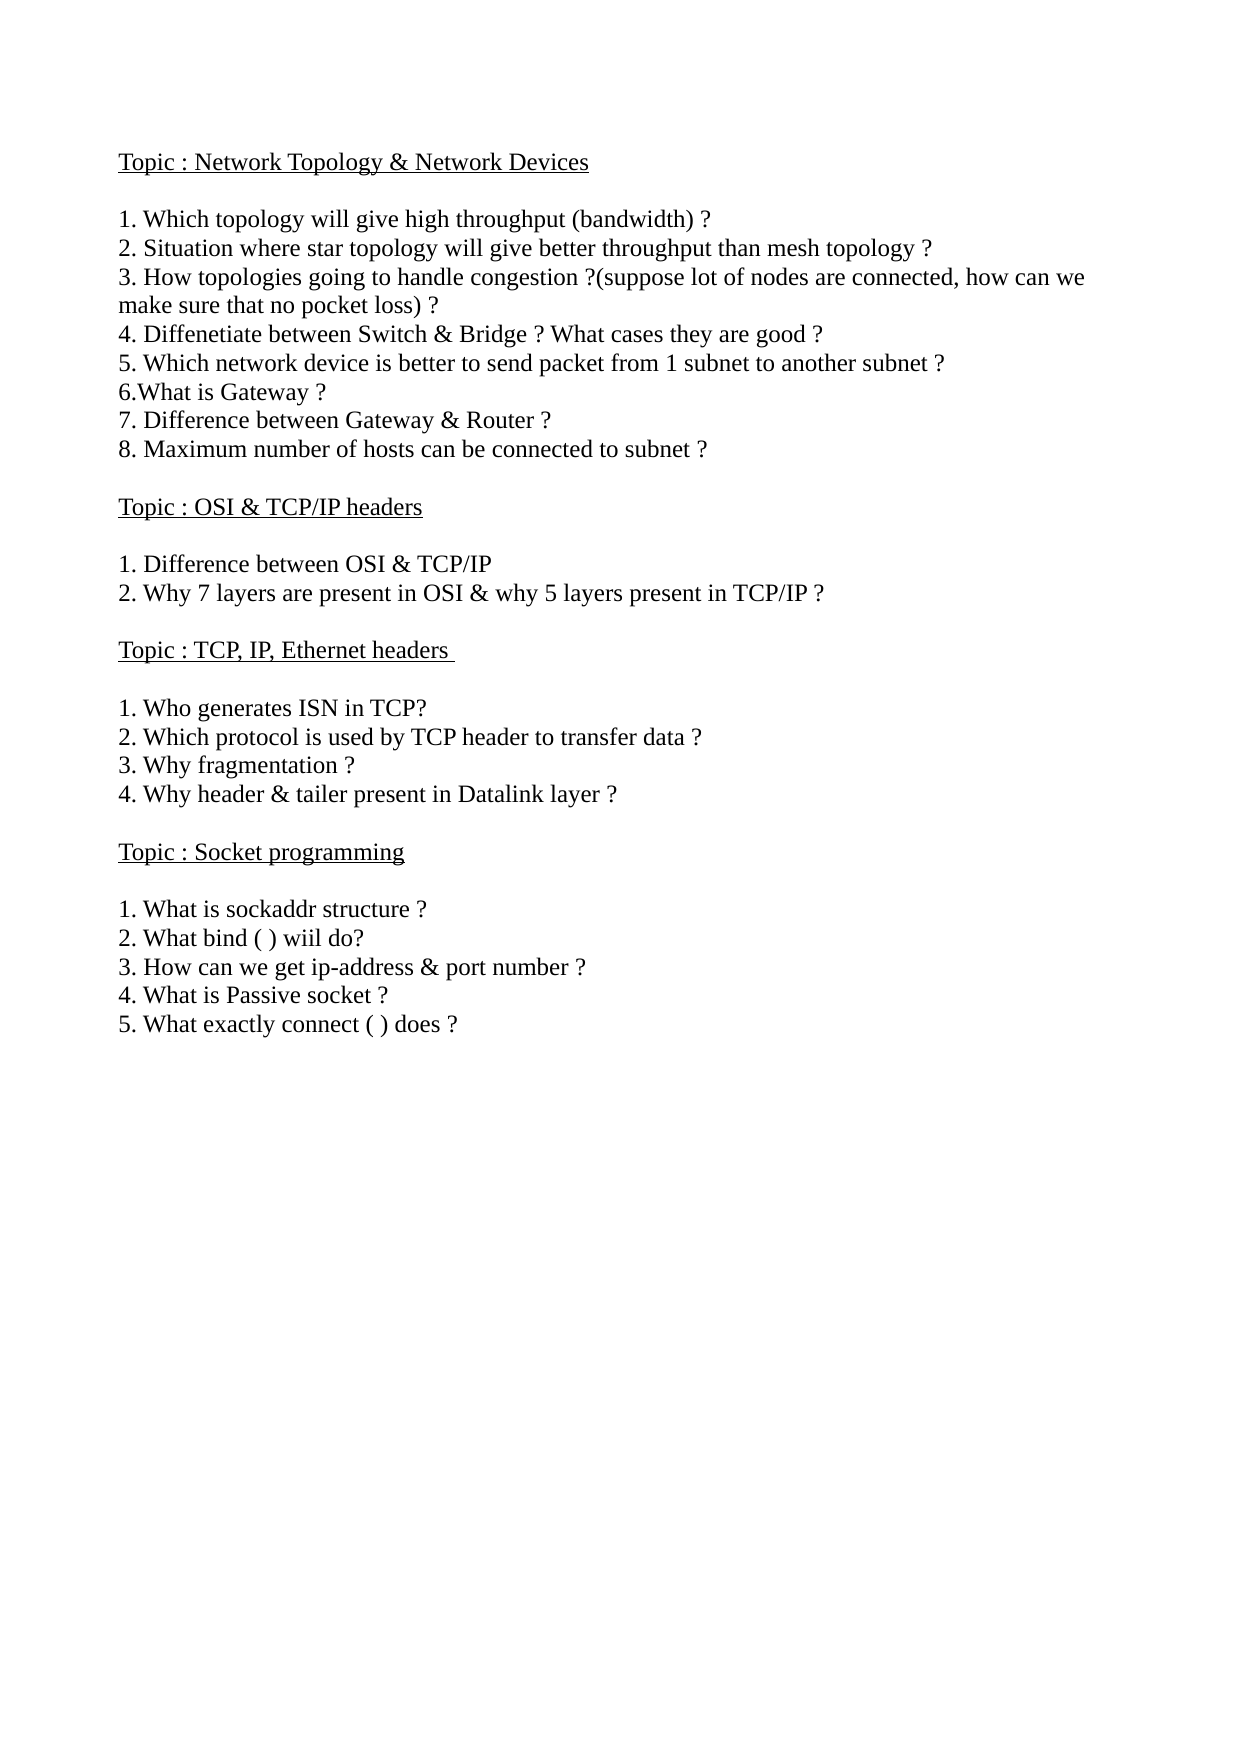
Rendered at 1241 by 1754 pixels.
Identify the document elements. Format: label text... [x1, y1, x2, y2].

text 2. What bind ( ) wiil do? [118, 923, 1122, 952]
text Topic : OSI & TCP/IP headers [118, 492, 1122, 521]
text 7. Difference between Gateway & Router ? [118, 406, 1122, 434]
text 1. What is sockaddr structure ? [118, 894, 1122, 923]
text 4. What is Passive socket ? [118, 981, 1122, 1009]
text 6.What is Gateway ? [118, 377, 1122, 406]
text Topic : TCP, IP, Ethernet headers [118, 636, 1122, 664]
text 3. How can we get ip-address & port number ? [118, 952, 1122, 981]
text 5. Which network device is better to send packet from 1 subnet to another subnet ? [118, 348, 1122, 377]
text 8. Maximum number of hosts can be connected to subnet ? [118, 434, 1122, 463]
text 2. Why 7 layers are present in OSI & why 5 layers present in TCP/IP ? [118, 578, 1122, 607]
text 5. What exactly connect ( ) does ? [118, 1009, 1122, 1038]
text Topic : Network Topology & Network Devices [118, 147, 1122, 176]
text 2. Situation where star topology will give better throughput than mesh topology ? [118, 233, 1122, 262]
text 4. Diffenetiate between Switch & Bridge ? What cases they are good ? [118, 319, 1122, 348]
text Topic : Socket programming [118, 837, 1122, 866]
text 3. Why fragmentation ? [118, 751, 1122, 779]
text 1. Who generates ISN in TCP? [118, 693, 1122, 722]
text 3. How topologies going to handle congestion ?(suppose lot of nodes are connected, how can we make sure that no pocket loss) ? [118, 262, 1122, 319]
text 1. Which topology will give high throughput (bandwidth) ? [118, 204, 1122, 233]
text 1. Difference between OSI & TCP/IP [118, 549, 1122, 578]
text 4. Why header & tailer present in Datalink layer ? [118, 779, 1122, 808]
text 2. Which protocol is used by TCP header to transfer data ? [118, 722, 1122, 751]
